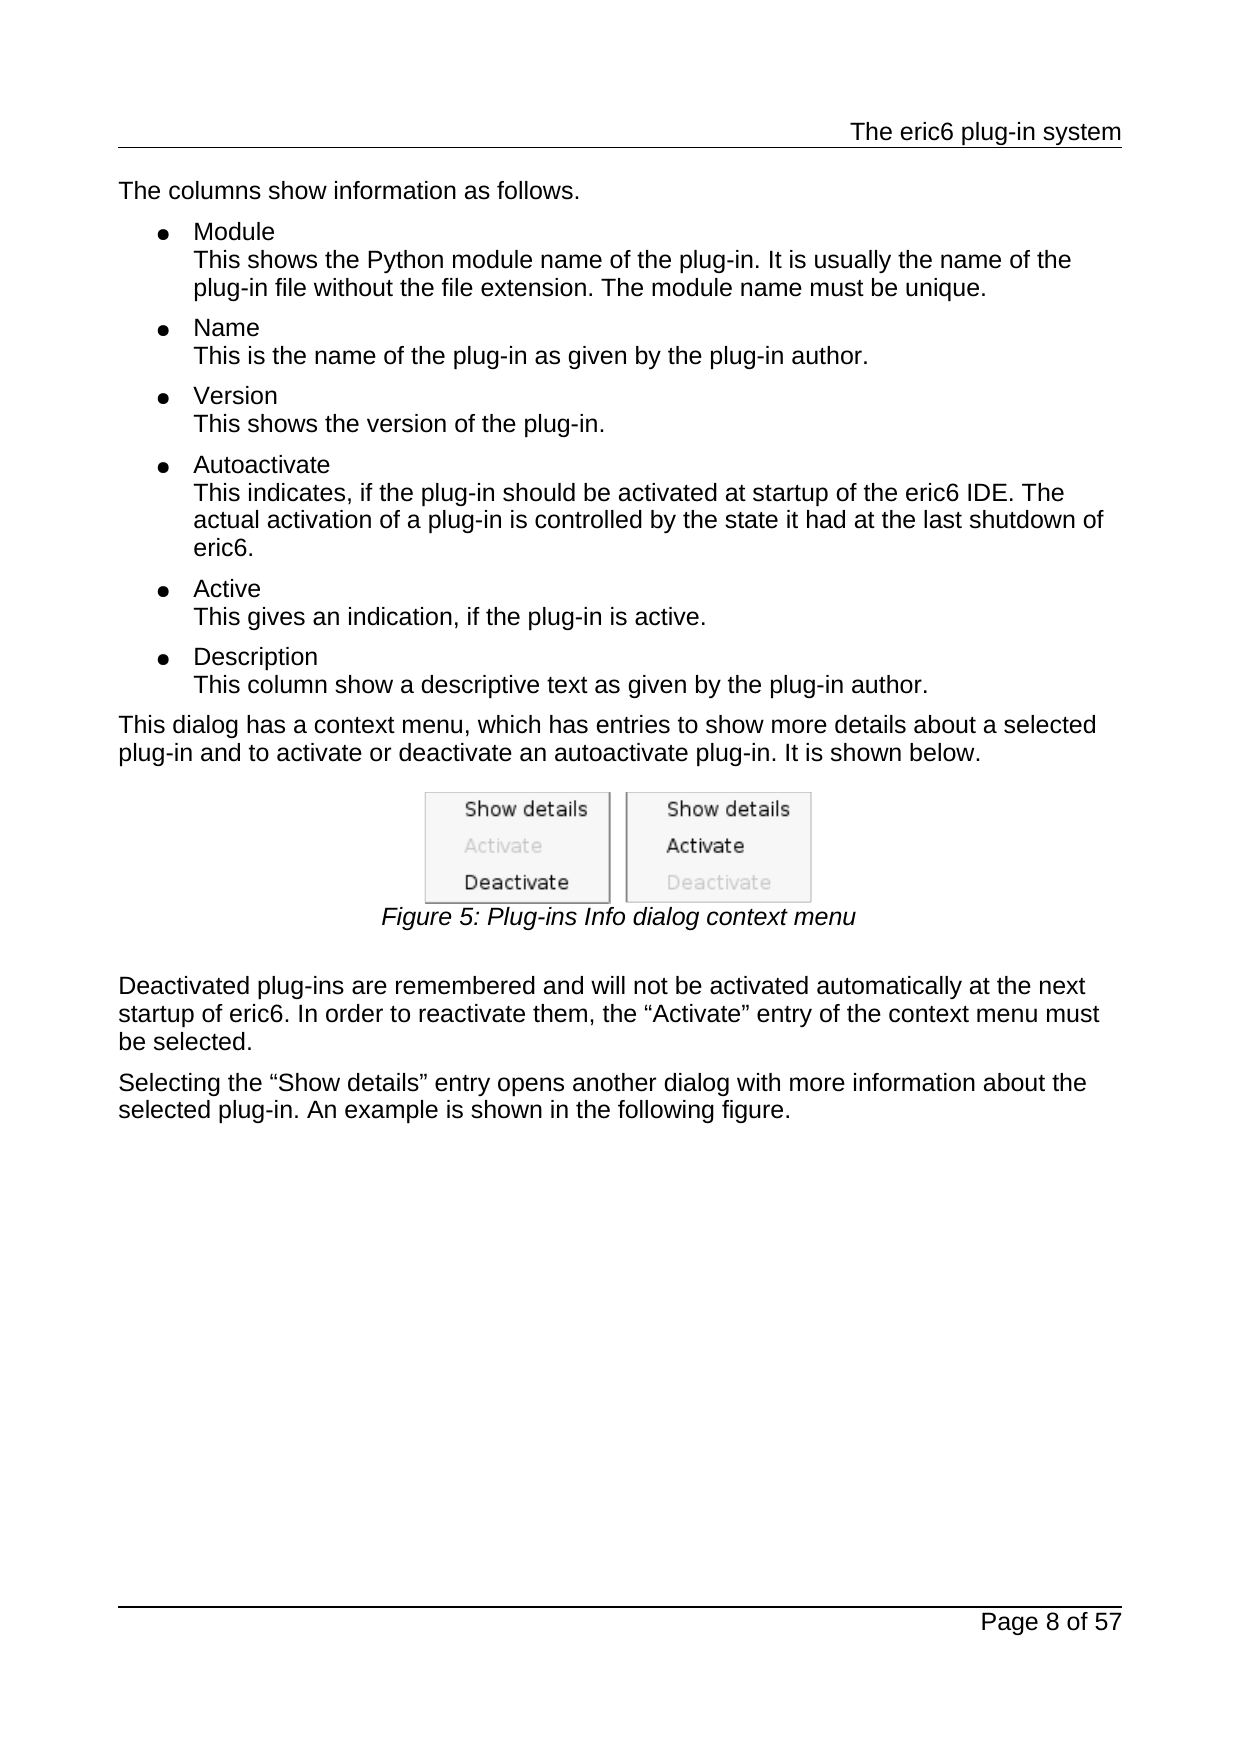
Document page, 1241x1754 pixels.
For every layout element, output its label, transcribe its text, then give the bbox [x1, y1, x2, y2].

list Module This shows the Python module name of the plug-in. It is usually the name of the plug-in file without the file extension. The module name must be unique. [156, 217, 1122, 301]
text This dialog has a context menu, which has entries to show more details about a selected plug-in and to activate or deactivate an autoactivate plug-in. It is shown below. [118, 711, 1122, 767]
list Active This gives an indication, if the plug-in is active. [156, 574, 1122, 630]
list Description This column show a descriptive text as given by the plug-in author. [156, 643, 1122, 699]
list Version This shows the version of the plug-in. [156, 382, 1122, 438]
list Autoactivate This indicates, if the plug-in should be activated at startup of the eric6 IDE. The actual activation of a plug-in is controlled by the state it had at the last shutdown of eric6. [156, 450, 1122, 562]
text Deactivated plug-ins are remembered and will not be activated automatically at the next startup of eric6. In order to reactivate them, the “Activate” entry of the context menu must be selected. [118, 972, 1122, 1056]
list Name This is the name of the plug-in as given by the plug-in author. [156, 314, 1122, 369]
picture [424, 792, 816, 904]
text Figure 5: Plug-ins Info dialog context menu [333, 792, 908, 931]
text Selecting the “Show details” entry opens another dialog with more information about the selected plug-in. An example is shown in the following figure. [118, 1068, 1122, 1124]
text The columns show information as follows. [118, 177, 1122, 205]
